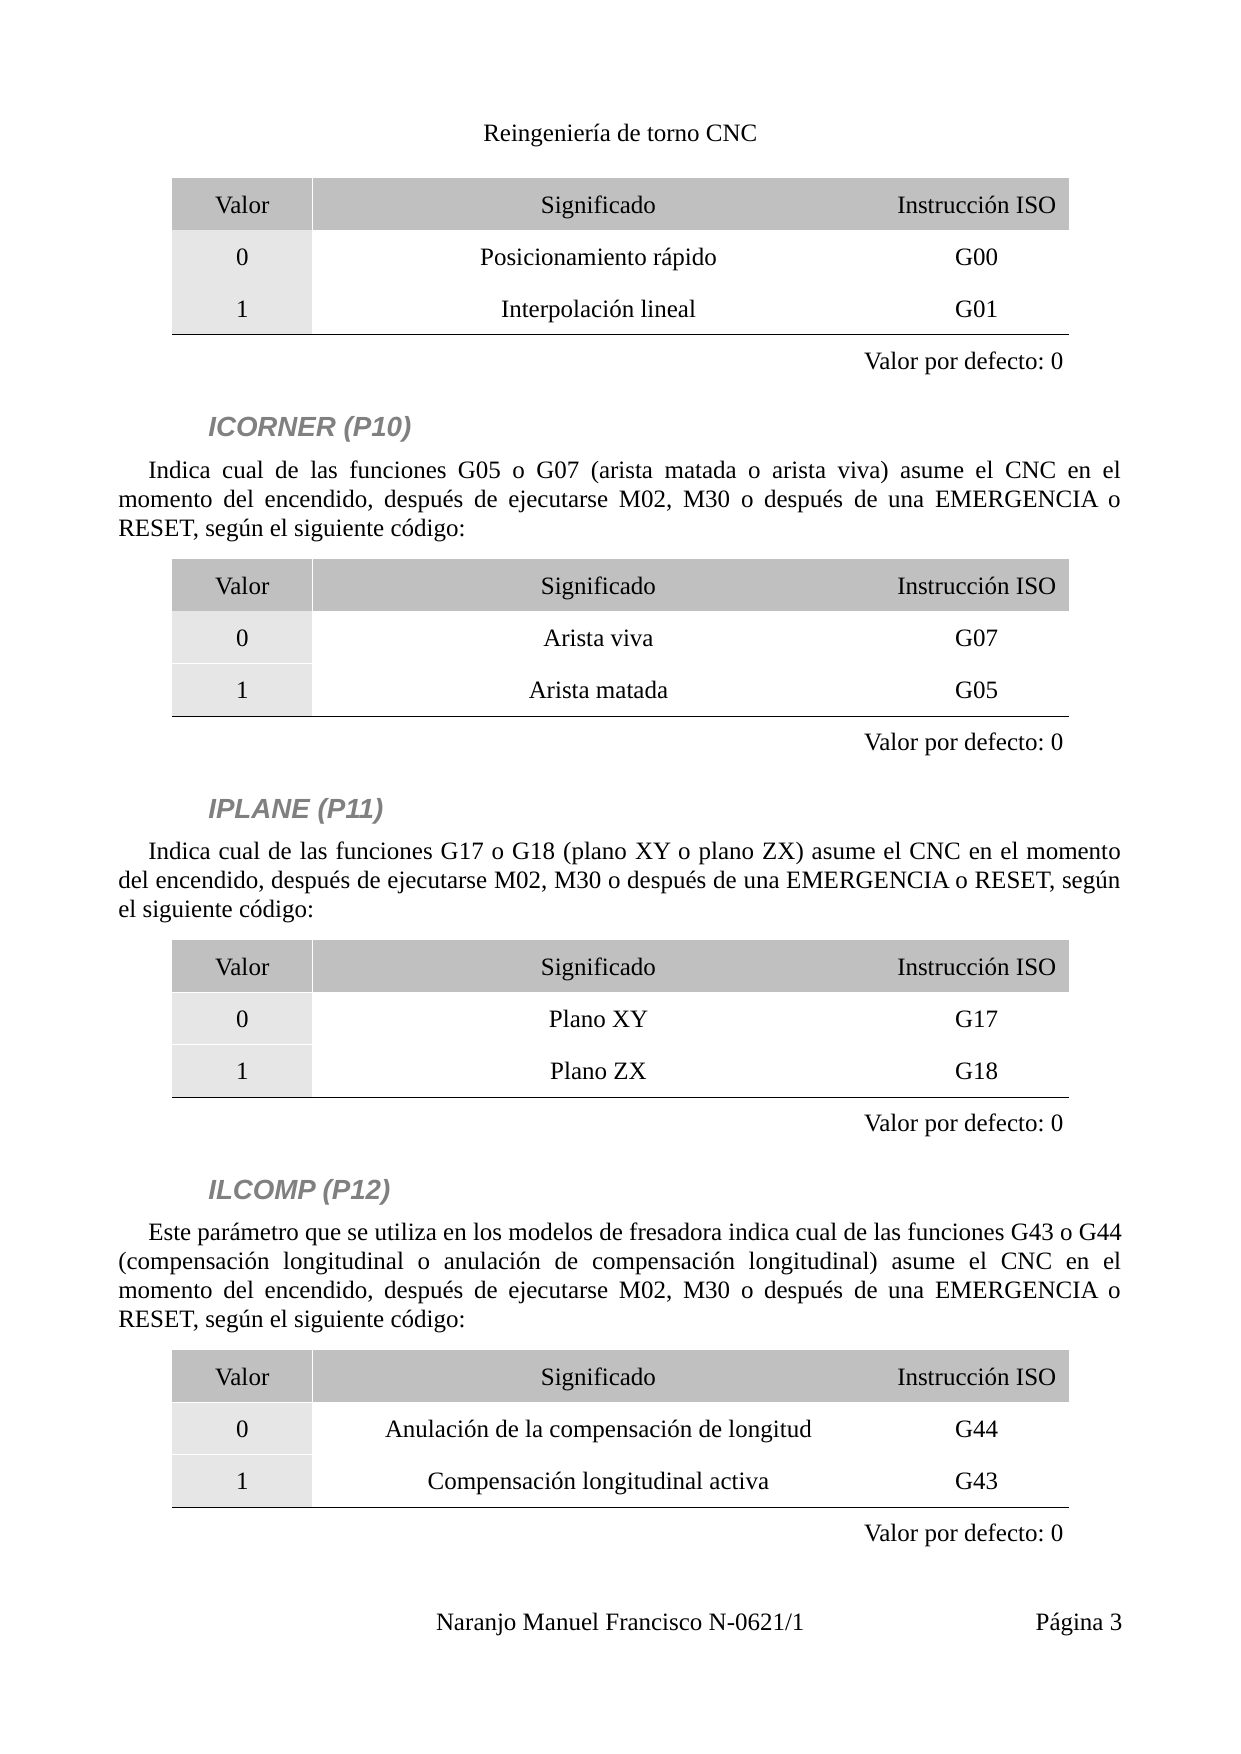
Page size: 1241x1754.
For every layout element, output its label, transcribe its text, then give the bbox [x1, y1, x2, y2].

table_cell 0 [172, 993, 312, 1044]
table_cell 1 [172, 1045, 312, 1097]
table_header Instrucción ISO [884, 1350, 1069, 1402]
table_cell 1 [172, 1455, 312, 1507]
table_header Instrucción ISO [884, 559, 1069, 611]
table_cell 0 [172, 1403, 312, 1454]
table_cell Valor por defecto: 0 [172, 1508, 1069, 1559]
text Indica cual de las funciones G17 o G18 (plano XY o plano ZX) asume el CNC en el momento del encendido, después de ejecutarse M02, M30 o después de una EMERGENCIA o RESET, según el siguiente código: [118, 836, 1122, 923]
table_cell G17 [884, 993, 1069, 1044]
table_header Significado [313, 178, 884, 230]
table_cell G05 [884, 664, 1069, 716]
table_header Significado [313, 559, 884, 611]
table_cell G07 [884, 611, 1069, 663]
table_cell Valor por defecto: 0 [172, 717, 1069, 768]
table_cell Plano ZX [313, 1045, 884, 1097]
table_cell 1 [172, 664, 312, 716]
table_cell Anulación de la compensación de longitud [313, 1403, 884, 1454]
table_cell G00 [884, 230, 1069, 282]
table_cell G18 [884, 1045, 1069, 1097]
table_header Valor [172, 940, 312, 992]
table_cell Arista viva [313, 611, 884, 663]
table_cell Valor por defecto: 0 [172, 335, 1069, 387]
table_header Instrucción ISO [884, 178, 1069, 230]
table_cell Plano XY [313, 993, 884, 1044]
table_header Instrucción ISO [884, 940, 1069, 992]
table_header Valor [172, 559, 312, 611]
table_cell 1 [172, 282, 312, 334]
table_header Valor [172, 178, 312, 230]
table_cell 0 [172, 230, 312, 282]
text Este parámetro que se utiliza en los modelos de fresadora indica cual de las funciones G43 o G44 (compensación longitudinal o anulación de compensación longitudinal) asume el CNC en el momento del encendido, después de ejecutarse M02, M30 o después de una EMERGENCIA o RESET, según el siguiente código: [118, 1217, 1122, 1332]
subtitle ICORNER (P10) [118, 411, 1122, 443]
subtitle IPLANE (P11) [118, 792, 1122, 824]
table_cell Arista matada [313, 664, 884, 716]
table_cell G01 [884, 282, 1069, 334]
table_cell Compensación longitudinal activa [313, 1455, 884, 1507]
table_header Valor [172, 1350, 312, 1402]
table_cell Interpolación lineal [313, 282, 884, 334]
subtitle ILCOMP (P12) [118, 1173, 1122, 1205]
table_cell Valor por defecto: 0 [172, 1098, 1069, 1149]
table_cell G44 [884, 1403, 1069, 1454]
table_cell G43 [884, 1455, 1069, 1507]
table_cell 0 [172, 611, 312, 663]
table_header Significado [313, 1350, 884, 1402]
table_cell Posicionamiento rápido [313, 230, 884, 282]
text Indica cual de las funciones G05 o G07 (arista matada o arista viva) asume el CNC en el momento del encendido, después de ejecutarse M02, M30 o después de una EMERGENCIA o RESET, según el siguiente código: [118, 455, 1122, 541]
table_header Significado [313, 940, 884, 992]
